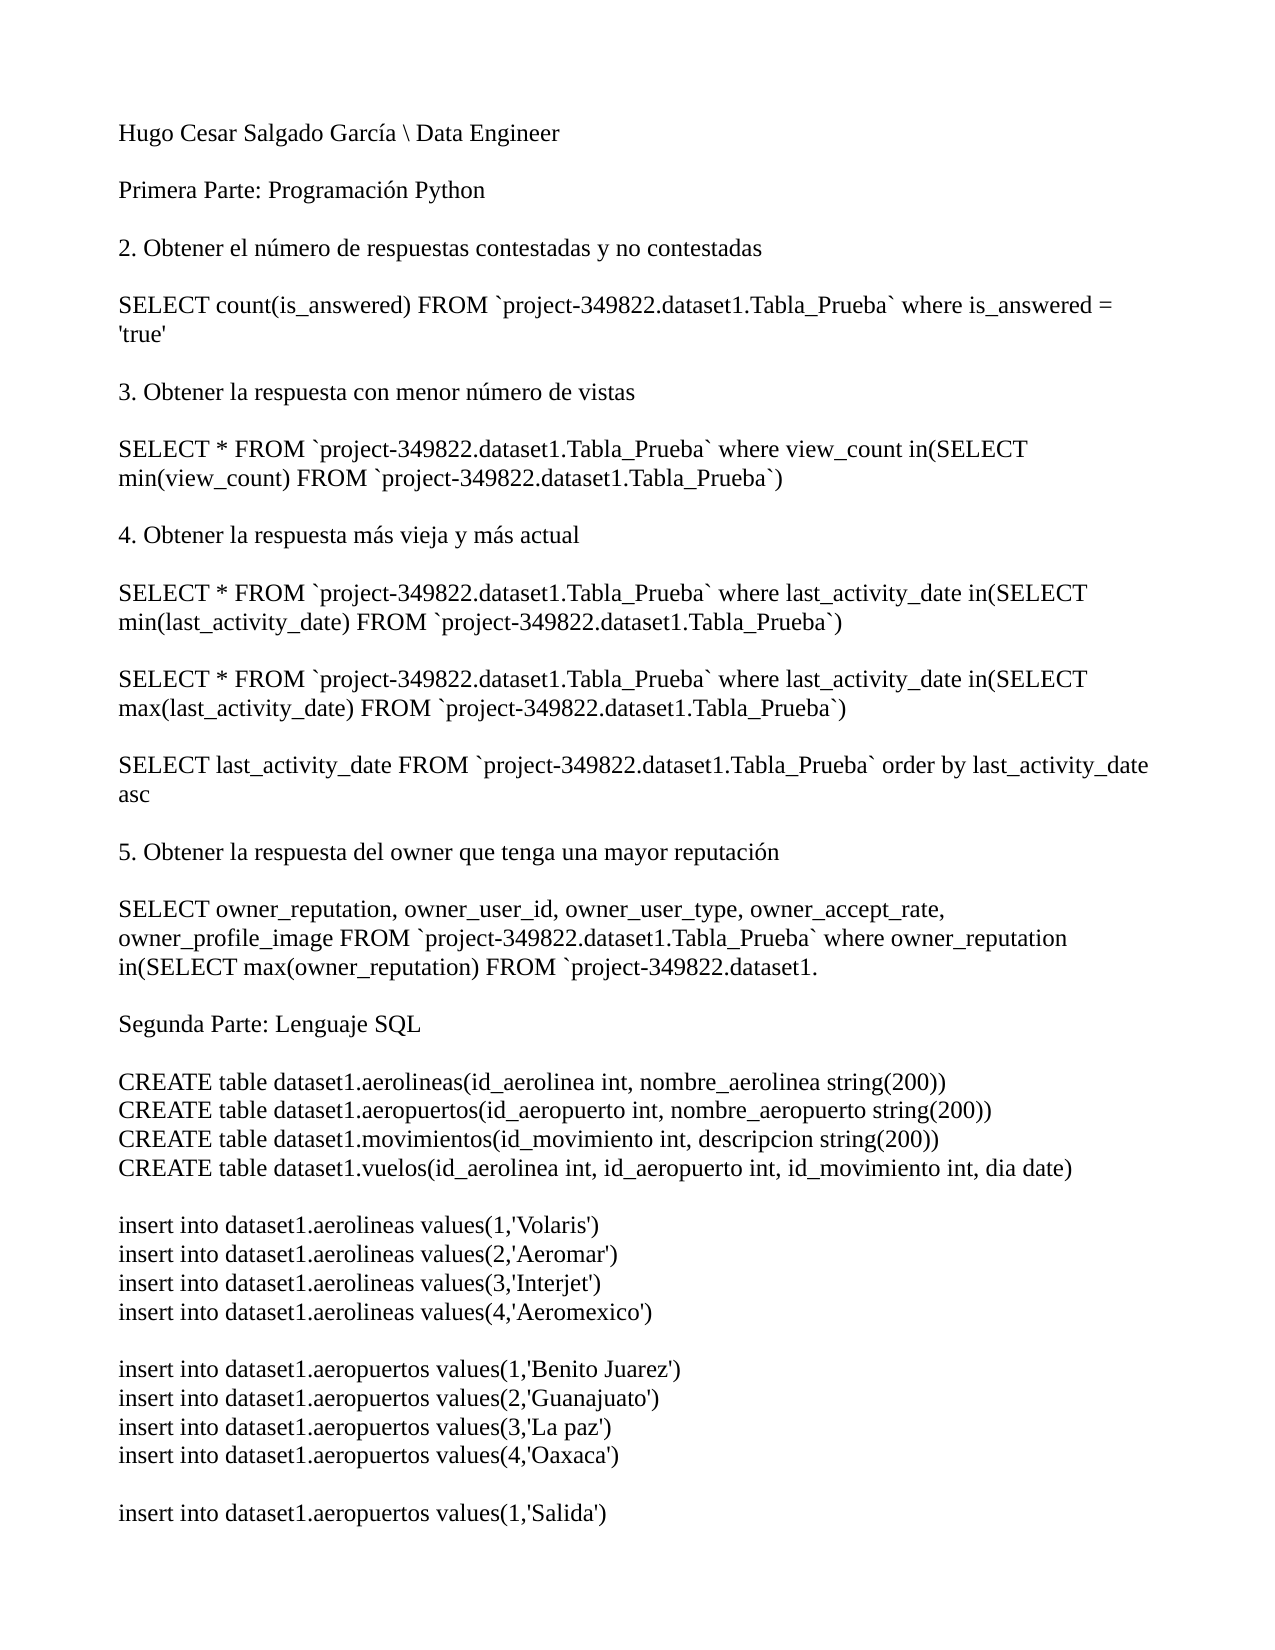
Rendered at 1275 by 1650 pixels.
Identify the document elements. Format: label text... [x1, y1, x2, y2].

text insert into dataset1.aeropuertos values(4,'Oaxaca') [118, 1441, 1157, 1469]
text insert into dataset1.aerolineas values(3,'Interjet') [118, 1268, 1157, 1297]
text Hugo Cesar Salgado García \ Data Engineer [118, 118, 1157, 147]
text Primera Parte: Programación Python [118, 176, 1157, 204]
text CREATE table dataset1.movimientos(id_movimiento int, descripcion string(200)) [118, 1124, 1157, 1153]
text SELECT owner_reputation, owner_user_id, owner_user_type, owner_accept_rate, owner_profile_image FROM `project-349822.dataset1.Tabla_Prueba` where owner_reputation in(SELECT max(owner_reputation) FROM `project-349822.dataset1. [118, 894, 1157, 981]
text SELECT count(is_answered) FROM `project-349822.dataset1.Tabla_Prueba` where is_answered = 'true' [118, 291, 1157, 348]
text SELECT * FROM `project-349822.dataset1.Tabla_Prueba` where view_count in(SELECT min(view_count) FROM `project-349822.dataset1.Tabla_Prueba`) [118, 434, 1157, 492]
text insert into dataset1.aerolineas values(2,'Aeromar') [118, 1239, 1157, 1268]
text 5. Obtener la respuesta del owner que tenga una mayor reputación [118, 837, 1157, 866]
text insert into dataset1.aeropuertos values(1,'Salida') [118, 1498, 1157, 1527]
text SELECT * FROM `project-349822.dataset1.Tabla_Prueba` where last_activity_date in(SELECT max(last_activity_date) FROM `project-349822.dataset1.Tabla_Prueba`) [118, 664, 1157, 722]
text CREATE table dataset1.aerolineas(id_aerolinea int, nombre_aerolinea string(200)) [118, 1067, 1157, 1096]
text 2. Obtener el número de respuestas contestadas y no contestadas [118, 233, 1157, 262]
text SELECT * FROM `project-349822.dataset1.Tabla_Prueba` where last_activity_date in(SELECT min(last_activity_date) FROM `project-349822.dataset1.Tabla_Prueba`) [118, 578, 1157, 636]
text 3. Obtener la respuesta con menor número de vistas [118, 377, 1157, 406]
text CREATE table dataset1.aeropuertos(id_aeropuerto int, nombre_aeropuerto string(200)) [118, 1096, 1157, 1124]
text 4. Obtener la respuesta más vieja y más actual [118, 521, 1157, 549]
text insert into dataset1.aeropuertos values(1,'Benito Juarez') [118, 1354, 1157, 1383]
text insert into dataset1.aeropuertos values(2,'Guanajuato') [118, 1383, 1157, 1412]
text insert into dataset1.aeropuertos values(3,'La paz') [118, 1412, 1157, 1441]
text SELECT last_activity_date FROM `project-349822.dataset1.Tabla_Prueba` order by last_activity_date asc [118, 751, 1157, 808]
text insert into dataset1.aerolineas values(1,'Volaris') [118, 1211, 1157, 1239]
text insert into dataset1.aerolineas values(4,'Aeromexico') [118, 1297, 1157, 1326]
text Segunda Parte: Lenguaje SQL [118, 1009, 1157, 1038]
text CREATE table dataset1.vuelos(id_aerolinea int, id_aeropuerto int, id_movimiento int, dia date) [118, 1153, 1157, 1182]
